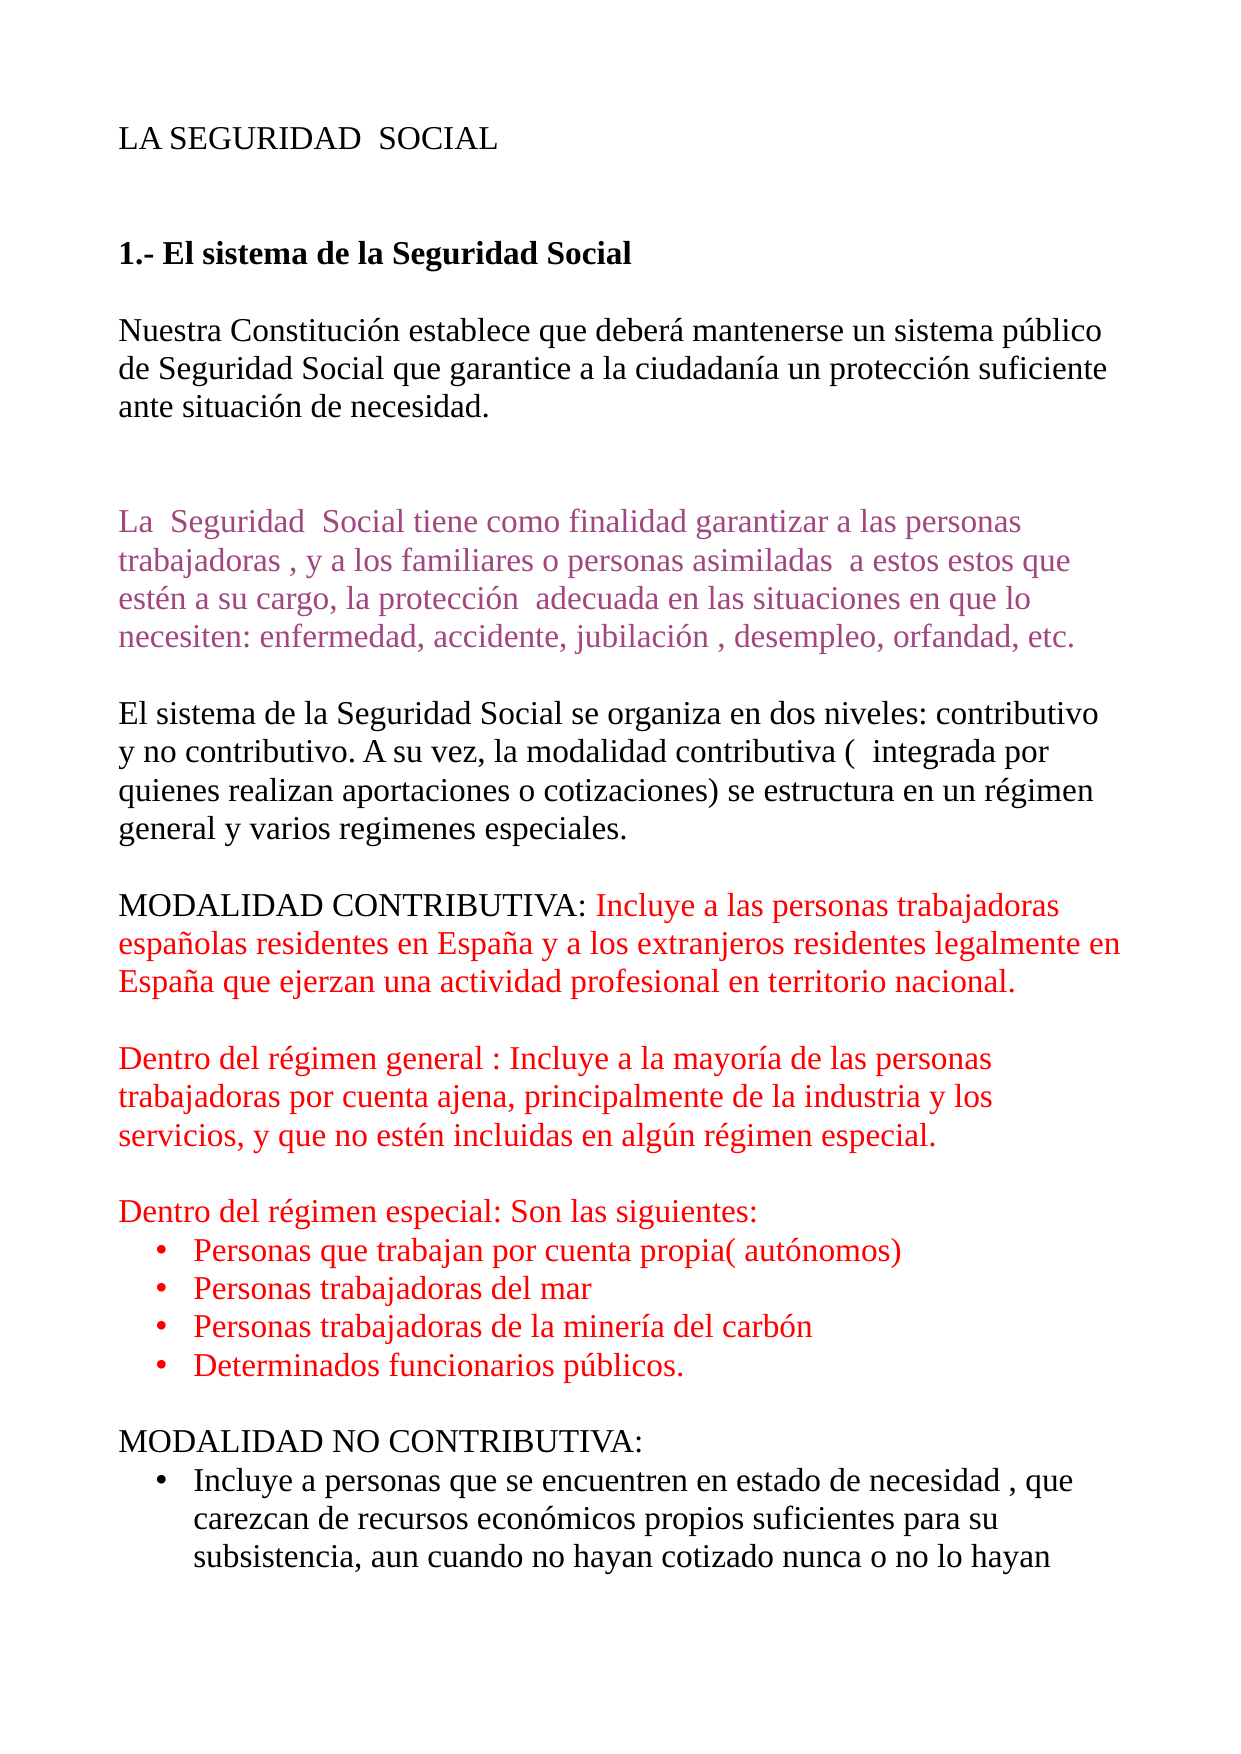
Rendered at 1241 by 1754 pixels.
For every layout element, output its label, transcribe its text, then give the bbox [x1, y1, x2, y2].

text La Seguridad Social tiene como finalidad garantizar a las personas trabajadoras , y a los familiares o personas asimiladas a estos estos que estén a su cargo, la protección adecuada en las situaciones en que lo necesiten: enfermedad, accidente, jubilación , desempleo, orfandad, etc. [118, 501, 1122, 655]
text LA SEGURIDAD SOCIAL [118, 118, 1122, 156]
text Dentro del régimen especial: Son las siguientes: [118, 1191, 1122, 1230]
list Determinados funcionarios públicos. [156, 1345, 1122, 1383]
list Incluye a personas que se encuentren en estado de necesidad , que carezcan de recursos económicos propios suficientes para su subsistencia, aun cuando no hayan cotizado nunca o no lo hayan [156, 1460, 1122, 1575]
text Dentro del régimen general : Incluye a la mayoría de las personas trabajadoras por cuenta ajena, principalmente de la industria y los servicios, y que no estén incluidas en algún régimen especial. [118, 1038, 1122, 1153]
list Personas que trabajan por cuenta propia( autónomos) [156, 1230, 1122, 1268]
text 1.- El sistema de la Seguridad Social [118, 233, 1122, 271]
text MODALIDAD CONTRIBUTIVA: Incluye a las personas trabajadoras españolas residentes en España y a los extranjeros residentes legalmente en España que ejerzan una actividad profesional en territorio nacional. [118, 885, 1122, 1000]
text El sistema de la Seguridad Social se organiza en dos niveles: contributivo y no contributivo. A su vez, la modalidad contributiva ( integrada por quienes realizan aportaciones o cotizaciones) se estructura en un régimen general y varios regimenes especiales. [118, 693, 1122, 846]
text Nuestra Constitución establece que deberá mantenerse un sistema público de Seguridad Social que garantice a la ciudadanía un protección suficiente ante situación de necesidad. [118, 310, 1122, 425]
list Personas trabajadoras del mar [156, 1268, 1122, 1306]
list Personas trabajadoras de la minería del carbón [156, 1306, 1122, 1345]
text MODALIDAD NO CONTRIBUTIVA: [118, 1421, 1122, 1460]
